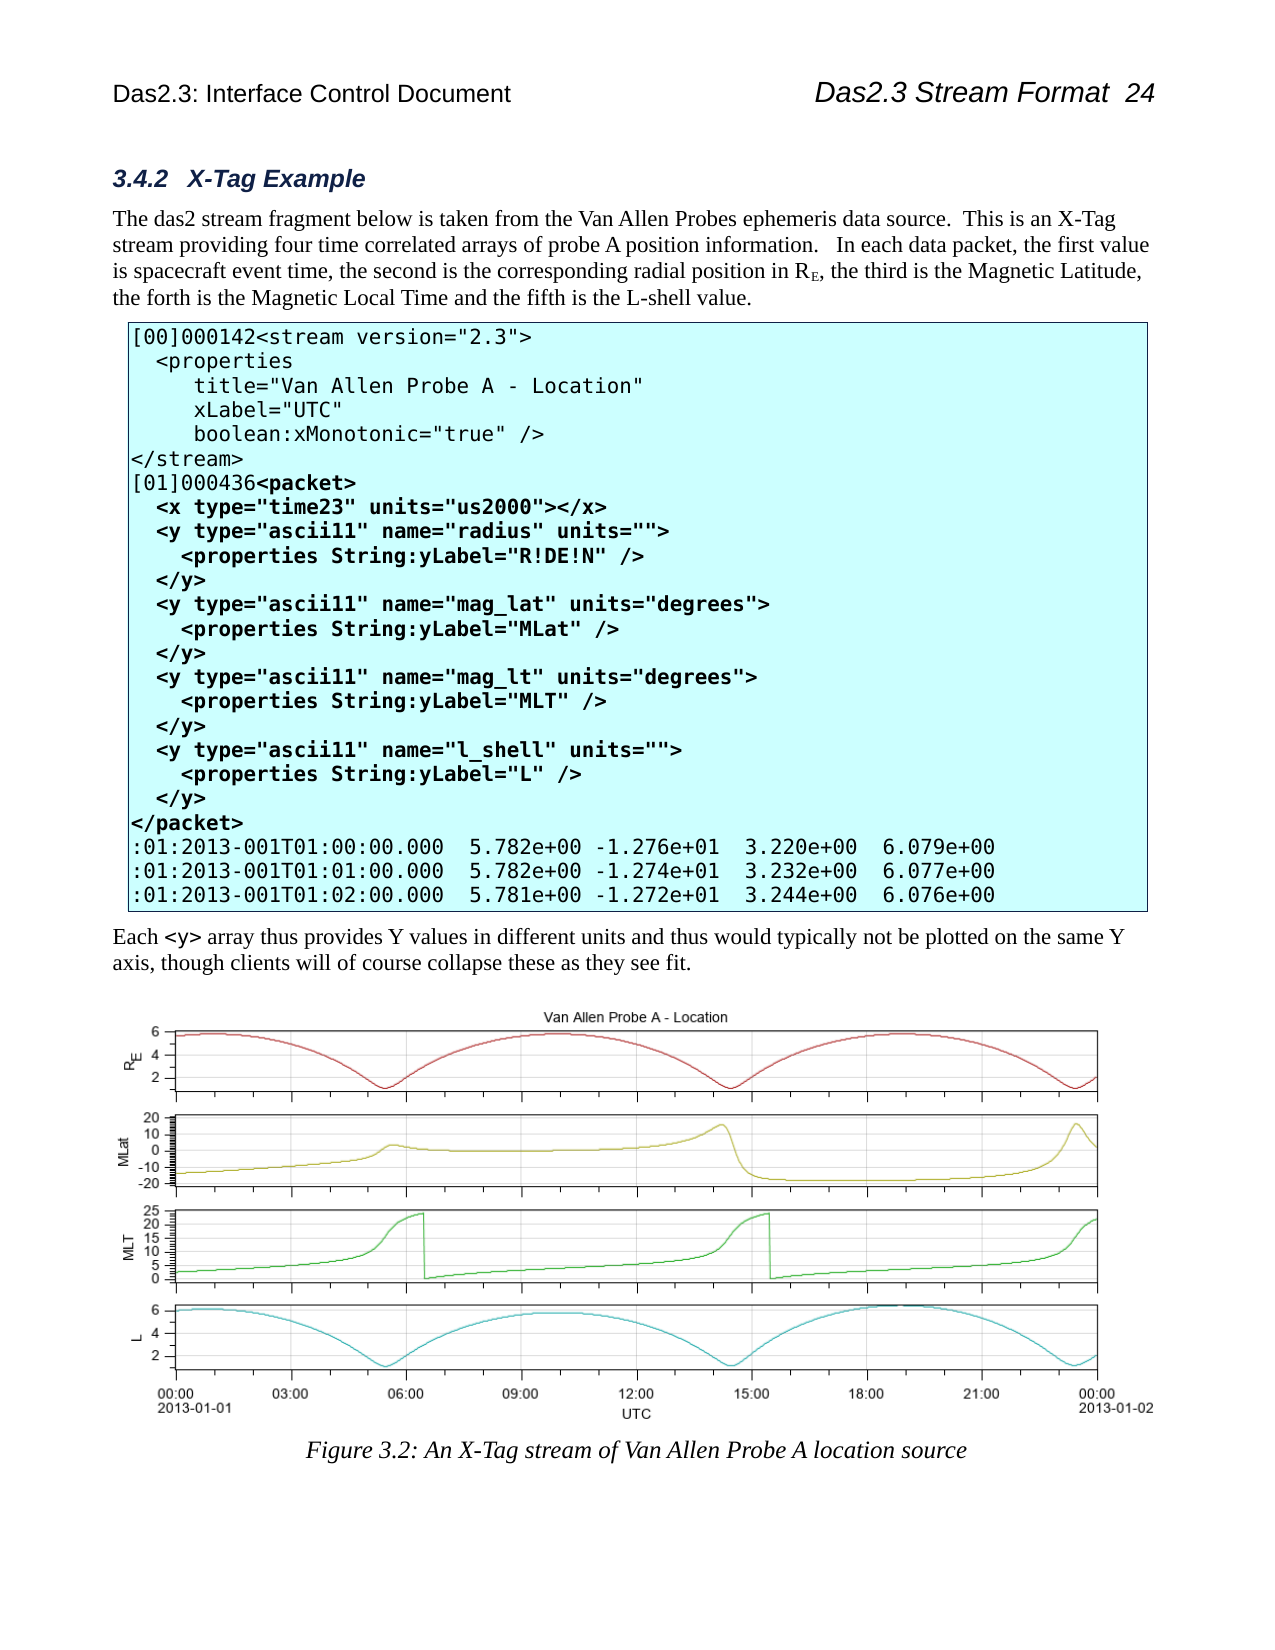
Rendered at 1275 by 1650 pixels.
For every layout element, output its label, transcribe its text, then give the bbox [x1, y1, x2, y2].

text :01:2013-001T01:00:00.000 5.782e+00 -1.276e+01 3.220e+00 6.079e+00 [129, 832, 1147, 856]
text :01:2013-001T01:02:00.000 5.781e+00 -1.272e+01 3.244e+00 6.076e+00 [129, 880, 1147, 911]
text <properties String:yLabel="L" /> [129, 759, 1147, 783]
text [01]000436<packet> [129, 468, 1147, 492]
text <properties String:yLabel="R!DE!N" /> [129, 541, 1147, 565]
text <y type="ascii11" name="l_shell" units=""> [129, 735, 1147, 759]
text Figure 3.2: An X-Tag stream of Van Allen Probe A location source [112, 1431, 1162, 1464]
text <properties String:yLabel="MLT" /> [129, 686, 1147, 711]
text <x type="time23" units="us2000"></x> [129, 492, 1147, 516]
text :01:2013-001T01:01:00.000 5.782e+00 -1.274e+01 3.232e+00 6.077e+00 [129, 856, 1147, 880]
text </y> [129, 565, 1147, 589]
text </y> [129, 711, 1147, 735]
text </stream> [129, 443, 1147, 468]
text [00]000142<stream version="2.3"> [129, 323, 1147, 346]
text title="Van Allen Probe A - Location" [129, 371, 1147, 395]
text <y type="ascii11" name="mag_lat" units="degrees"> [129, 589, 1147, 613]
text <y type="ascii11" name="mag_lt" units="degrees"> [129, 662, 1147, 686]
text The das2 stream fragment below is taken from the Van Allen Probes ephemeris data source. This is an X-Tag stream providing four time correlated arrays of probe A position information. In each data packet, the first value is spacecraft event time, the second is the corresponding radial position in RE, the third is the Magnetic Latitude, the forth is the Magnetic Local Time and the fifth is the L-shell value. [112, 205, 1162, 310]
text <properties [129, 346, 1147, 371]
text boolean:xMonotonic="true" /> [129, 419, 1147, 443]
text </y> [129, 783, 1147, 808]
text </packet> [129, 808, 1147, 832]
text <y type="ascii11" name="radius" units=""> [129, 516, 1147, 541]
text xLabel="UTC" [129, 395, 1147, 419]
subtitle X-Tag Example [112, 163, 1162, 192]
text </y> [129, 638, 1147, 662]
text <properties String:yLabel="MLat" /> [129, 613, 1147, 638]
picture [112, 1000, 1163, 1431]
text Each <y> array thus provides Y values in different units and thus would typically not be plotted on the same Y axis, though clients will of course collapse these as they see fit. [112, 923, 1162, 976]
